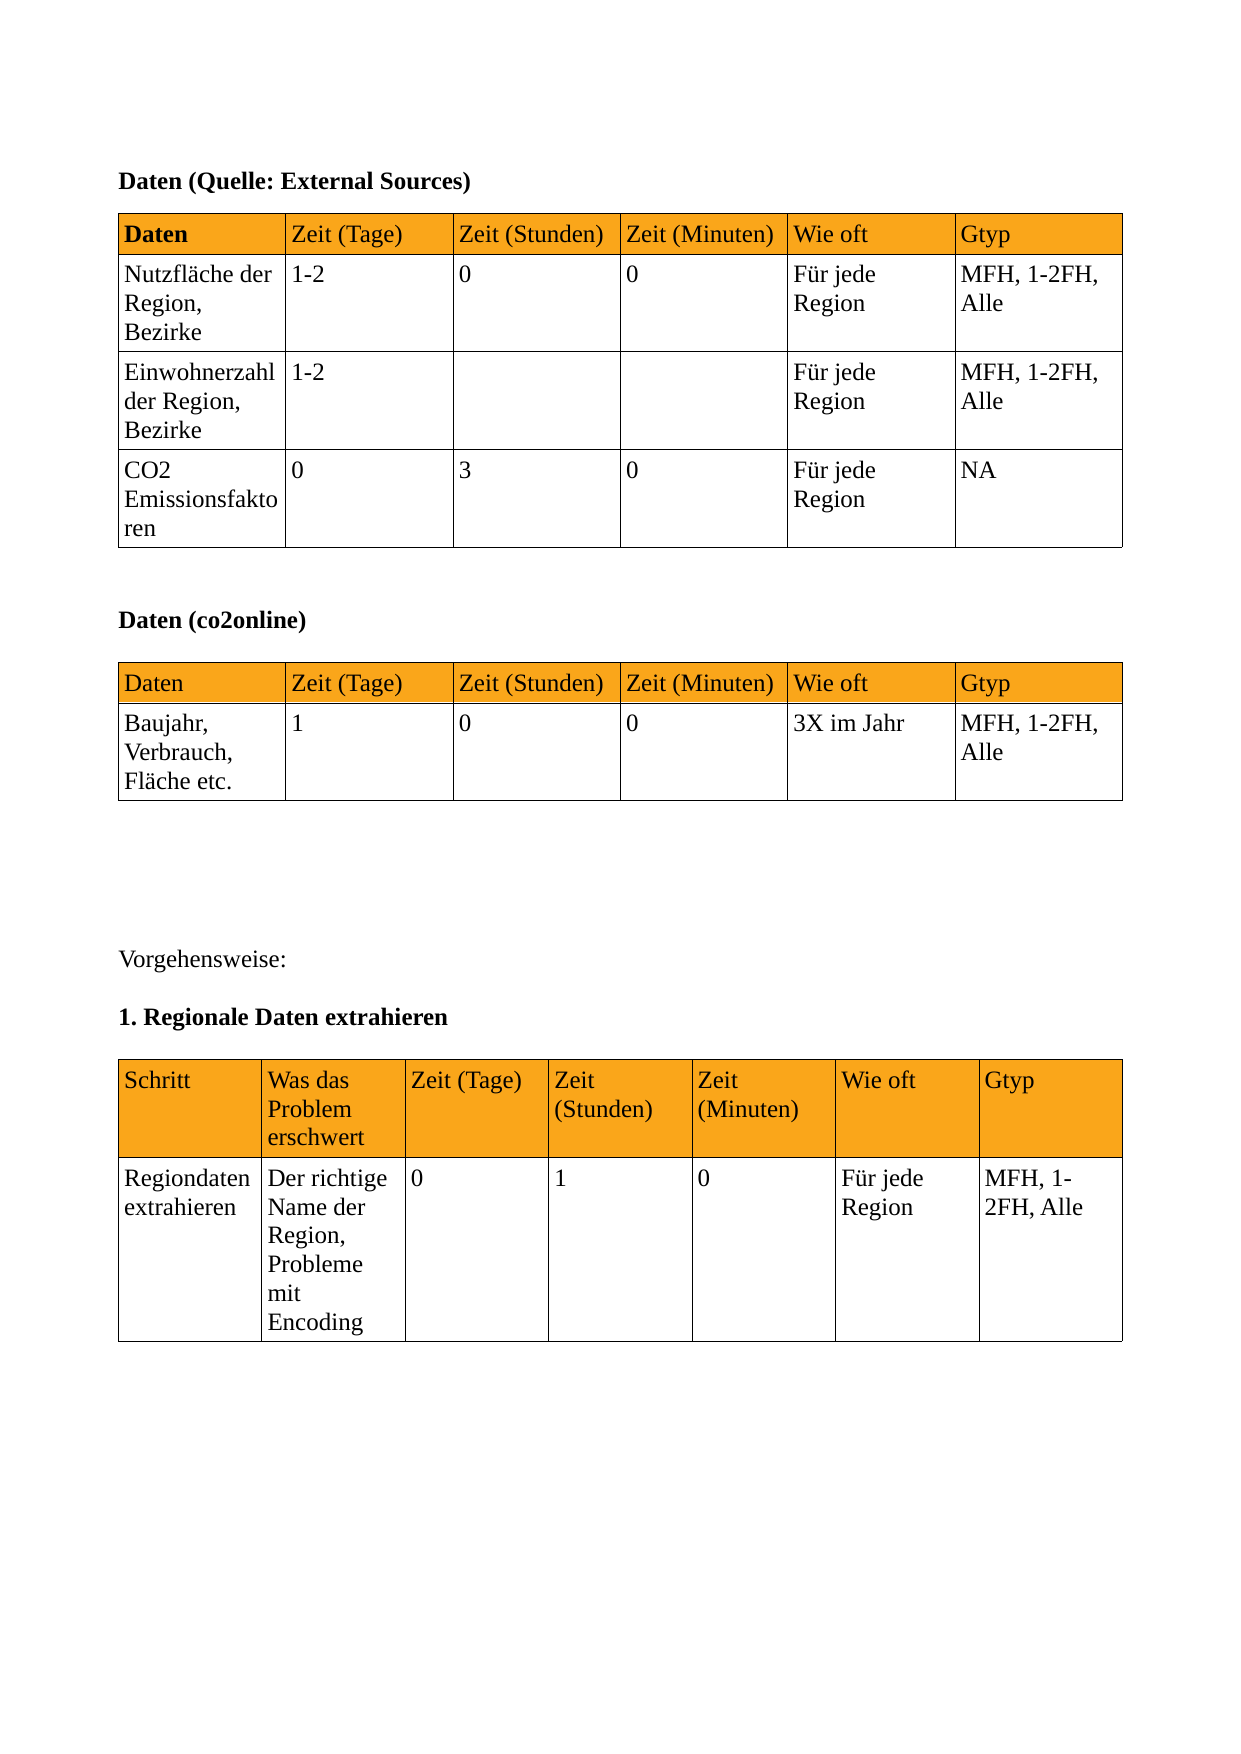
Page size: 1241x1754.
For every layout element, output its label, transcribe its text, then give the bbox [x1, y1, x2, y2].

table_cell 3 [454, 450, 620, 547]
table_header Was das Problem erschwert [262, 1060, 405, 1157]
table_header Schritt [119, 1060, 261, 1157]
table_cell [454, 352, 620, 449]
table_cell 0 [621, 704, 787, 800]
table_header Zeit (Tage) [286, 214, 453, 254]
table_header Wie oft [788, 663, 955, 702]
table_cell Für jede Region [788, 352, 955, 449]
table_cell 1 [286, 704, 453, 800]
table_cell NA [956, 450, 1122, 547]
table_header Gtyp [980, 1060, 1122, 1157]
table_cell 1 [549, 1158, 692, 1341]
table_cell 0 [621, 255, 787, 351]
table_header Wie oft [788, 214, 955, 254]
table_header Daten [119, 214, 285, 254]
table_header Zeit (Minuten) [693, 1060, 835, 1157]
table_cell MFH, 1-2FH, Alle [956, 255, 1122, 351]
table_cell 1-2 [286, 352, 453, 449]
table_cell Für jede Region [788, 450, 955, 547]
table_cell Der richtige Name der Region, Probleme mit Encoding [262, 1158, 405, 1341]
table_cell 0 [406, 1158, 548, 1341]
table_cell 0 [693, 1158, 835, 1341]
table_cell 3X im Jahr [788, 704, 955, 800]
table_header Wie oft [836, 1060, 979, 1157]
table_cell Nutzfläche der Region, Bezirke [119, 255, 285, 351]
table_header Zeit (Minuten) [621, 214, 787, 254]
table_cell 0 [621, 450, 787, 547]
text 1. Regionale Daten extrahieren [118, 1002, 1122, 1030]
table_cell [621, 352, 787, 449]
table_cell Einwohnerzahl der Region, Bezirke [119, 352, 285, 449]
table_cell Für jede Region [788, 255, 955, 351]
table_header Zeit (Tage) [286, 663, 453, 702]
table_header Zeit (Stunden) [454, 663, 620, 702]
table_cell 1-2 [286, 255, 453, 351]
table_header Gtyp [956, 214, 1122, 254]
table_cell CO2 Emissionsfaktoren [119, 450, 285, 547]
table_cell 0 [286, 450, 453, 547]
text Vorgehensweise: [118, 944, 1122, 973]
text Daten (co2online) [118, 605, 1122, 633]
table_cell 0 [454, 255, 620, 351]
table_cell Für jede Region [836, 1158, 979, 1341]
table_cell Baujahr, Verbrauch, Fläche etc. [119, 704, 285, 800]
table_cell MFH, 1-2FH, Alle [956, 704, 1122, 800]
table_cell 0 [454, 704, 620, 800]
table_header Zeit (Tage) [406, 1060, 548, 1157]
table_header Zeit (Stunden) [454, 214, 620, 254]
table_header Zeit (Minuten) [621, 663, 787, 702]
table_cell MFH, 1-2FH, Alle [980, 1158, 1122, 1341]
table_cell Regiondaten extrahieren [119, 1158, 261, 1341]
table_header Zeit (Stunden) [549, 1060, 692, 1157]
table_header Gtyp [956, 663, 1122, 702]
text Daten (Quelle: External Sources) [118, 166, 1122, 194]
table_header Daten [119, 663, 285, 702]
table_cell MFH, 1-2FH, Alle [956, 352, 1122, 449]
